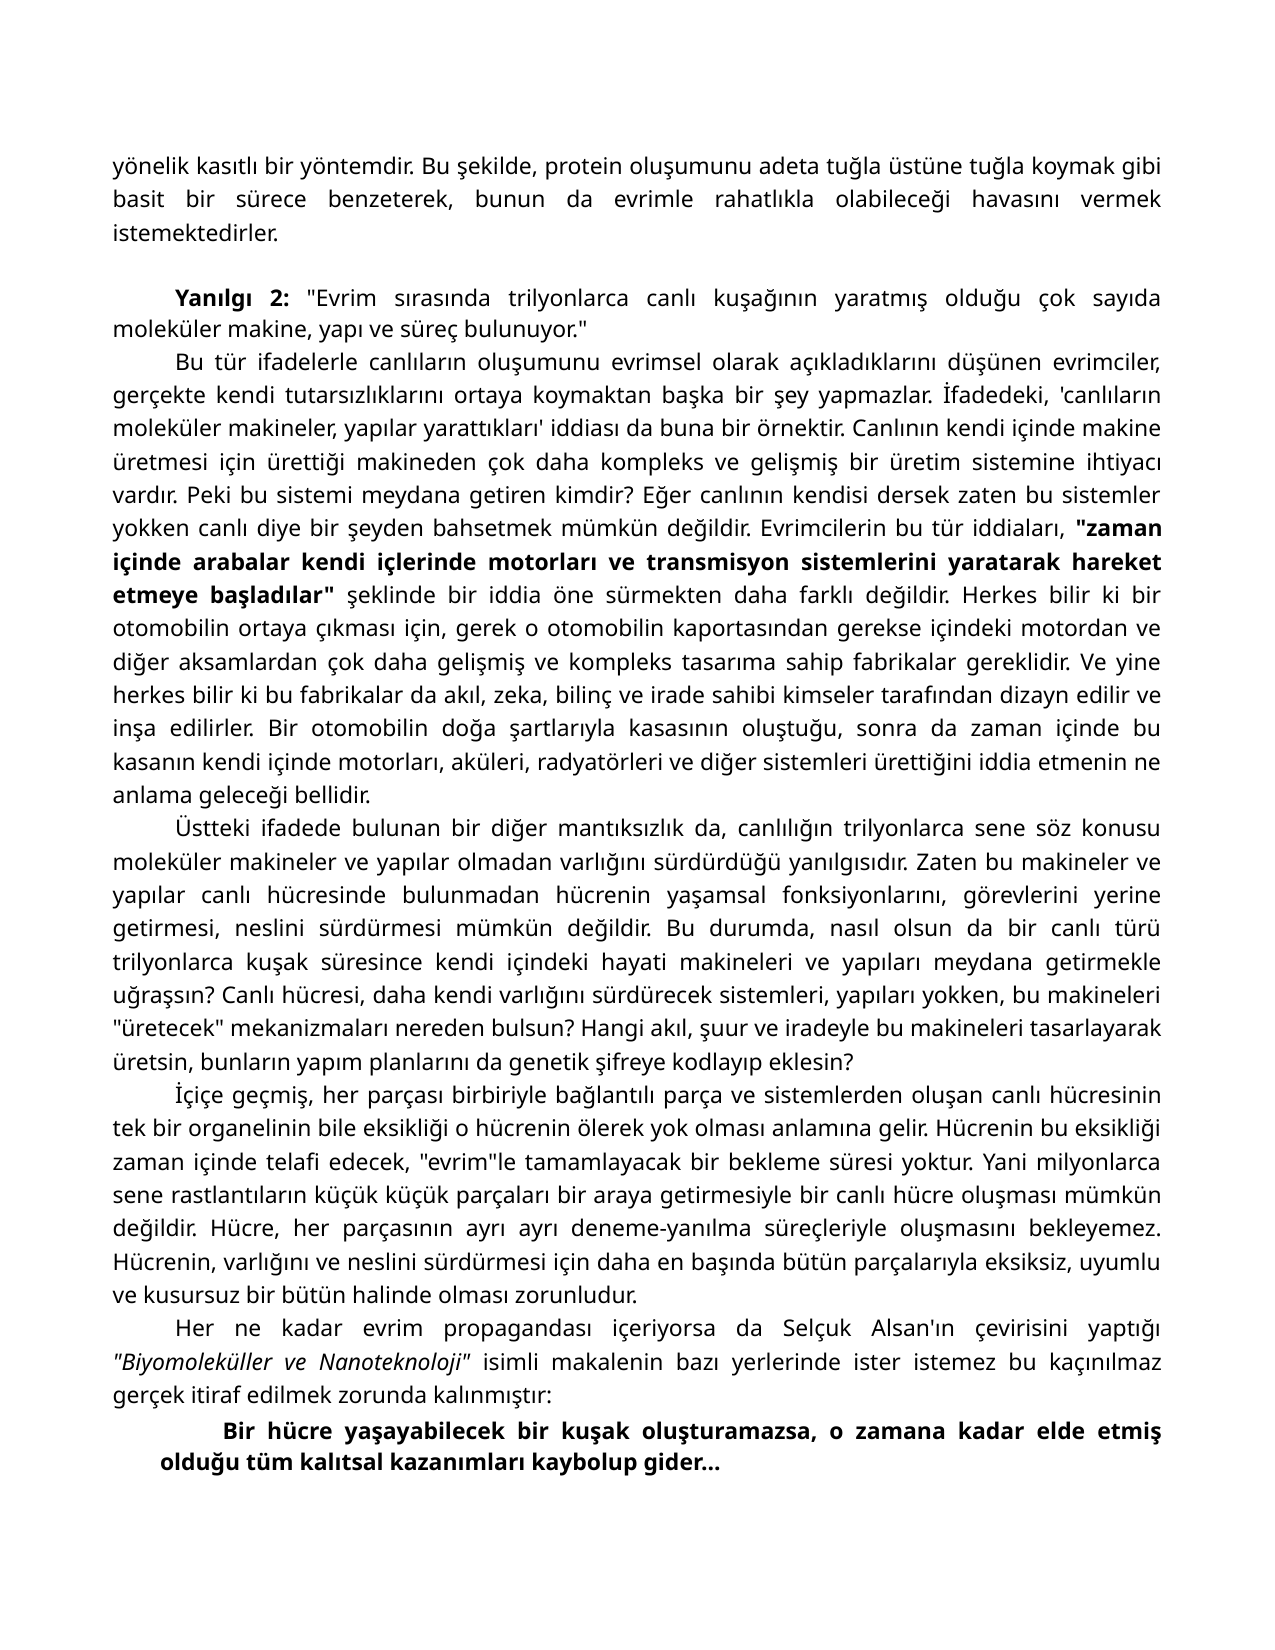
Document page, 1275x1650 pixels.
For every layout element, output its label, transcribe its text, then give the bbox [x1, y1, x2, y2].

text Yanılgı 2: "Evrim sırasında trilyonlarca canlı kuşağının yaratmış olduğu çok sayıda moleküler makine, yapı ve süreç bulunuyor." [112, 281, 1162, 343]
text Bir hücre yaşayabilecek bir kuşak oluşturamazsa, o zamana kadar elde etmiş olduğu tüm kalıtsal kazanımları kaybolup gider... [160, 1414, 1162, 1477]
text yönelik kasıtlı bir yöntemdir. Bu şekilde, protein oluşumunu adeta tuğla üstüne tuğla koymak gibi basit bir sürece benzeterek, bunun da evrimle rahatlıkla olabileceği havasını vermek istemektedirler. [112, 148, 1162, 248]
text İçiçe geçmiş, her parçası birbiriyle bağlantılı parça ve sistemlerden oluşan canlı hücresinin tek bir organelinin bile eksikliği o hücrenin ölerek yok olması anlamına gelir. Hücrenin bu eksikliği zaman içinde telafi edecek, "evrim"le tamamlayacak bir bekleme süresi yoktur. Yani milyonlarca sene rastlantıların küçük küçük parçaları bir araya getirmesiyle bir canlı hücre oluşması mümkün değildir. Hücre, her parçasının ayrı ayrı deneme-yanılma süreçleriyle oluşmasını bekleyemez. Hücrenin, varlığını ve neslini sürdürmesi için daha en başında bütün parçalarıyla eksiksiz, uyumlu ve kusursuz bir bütün halinde olması zorunludur. [112, 1077, 1162, 1310]
text Her ne kadar evrim propagandası içeriyorsa da Selçuk Alsan'ın çevirisini yaptığı "Biyomoleküller ve Nanoteknoloji" isimli makalenin bazı yerlerinde ister istemez bu kaçınılmaz gerçek itiraf edilmek zorunda kalınmıştır: [112, 1310, 1162, 1410]
text Üstteki ifadede bulunan bir diğer mantıksızlık da, canlılığın trilyonlarca sene söz konusu moleküler makineler ve yapılar olmadan varlığını sürdürdüğü yanılgısıdır. Zaten bu makineler ve yapılar canlı hücresinde bulunmadan hücrenin yaşamsal fonksiyonlarını, görevlerini yerine getirmesi, neslini sürdürmesi mümkün değildir. Bu durumda, nasıl olsun da bir canlı türü trilyonlarca kuşak süresince kendi içindeki hayati makineleri ve yapıları meydana getirmekle uğraşsın? Canlı hücresi, daha kendi varlığını sürdürecek sistemleri, yapıları yokken, bu makineleri "üretecek" mekanizmaları nereden bulsun? Hangi akıl, şuur ve iradeyle bu makineleri tasarlayarak üretsin, bunların yapım planlarını da genetik şifreye kodlayıp eklesin? [112, 810, 1162, 1077]
text Bu tür ifadelerle canlıların oluşumunu evrimsel olarak açıkladıklarını düşünen evrimciler, gerçekte kendi tutarsızlıklarını ortaya koymaktan başka bir şey yapmazlar. İfadedeki, 'canlıların moleküler makineler, yapılar yarattıkları' iddiası da buna bir örnektir. Canlının kendi içinde makine üretmesi için ürettiği makineden çok daha kompleks ve gelişmiş bir üretim sistemine ihtiyacı vardır. Peki bu sistemi meydana getiren kimdir? Eğer canlının kendisi dersek zaten bu sistemler yokken canlı diye bir şeyden bahsetmek mümkün değildir. Evrimcilerin bu tür iddiaları, "zaman içinde arabalar kendi içlerinde motorları ve transmisyon sistemlerini yaratarak hareket etmeye başladılar" şeklinde bir iddia öne sürmekten daha farklı değildir. Herkes bilir ki bir otomobilin ortaya çıkması için, gerek o otomobilin kaportasından gerekse içindeki motordan ve diğer aksamlardan çok daha gelişmiş ve kompleks tasarıma sahip fabrikalar gereklidir. Ve yine herkes bilir ki bu fabrikalar da akıl, zeka, bilinç ve irade sahibi kimseler tarafından dizayn edilir ve inşa edilirler. Bir otomobilin doğa şartlarıyla kasasının oluştuğu, sonra da zaman içinde bu kasanın kendi içinde motorları, aküleri, radyatörleri ve diğer sistemleri ürettiğini iddia etmenin ne anlama geleceği bellidir. [112, 343, 1162, 810]
